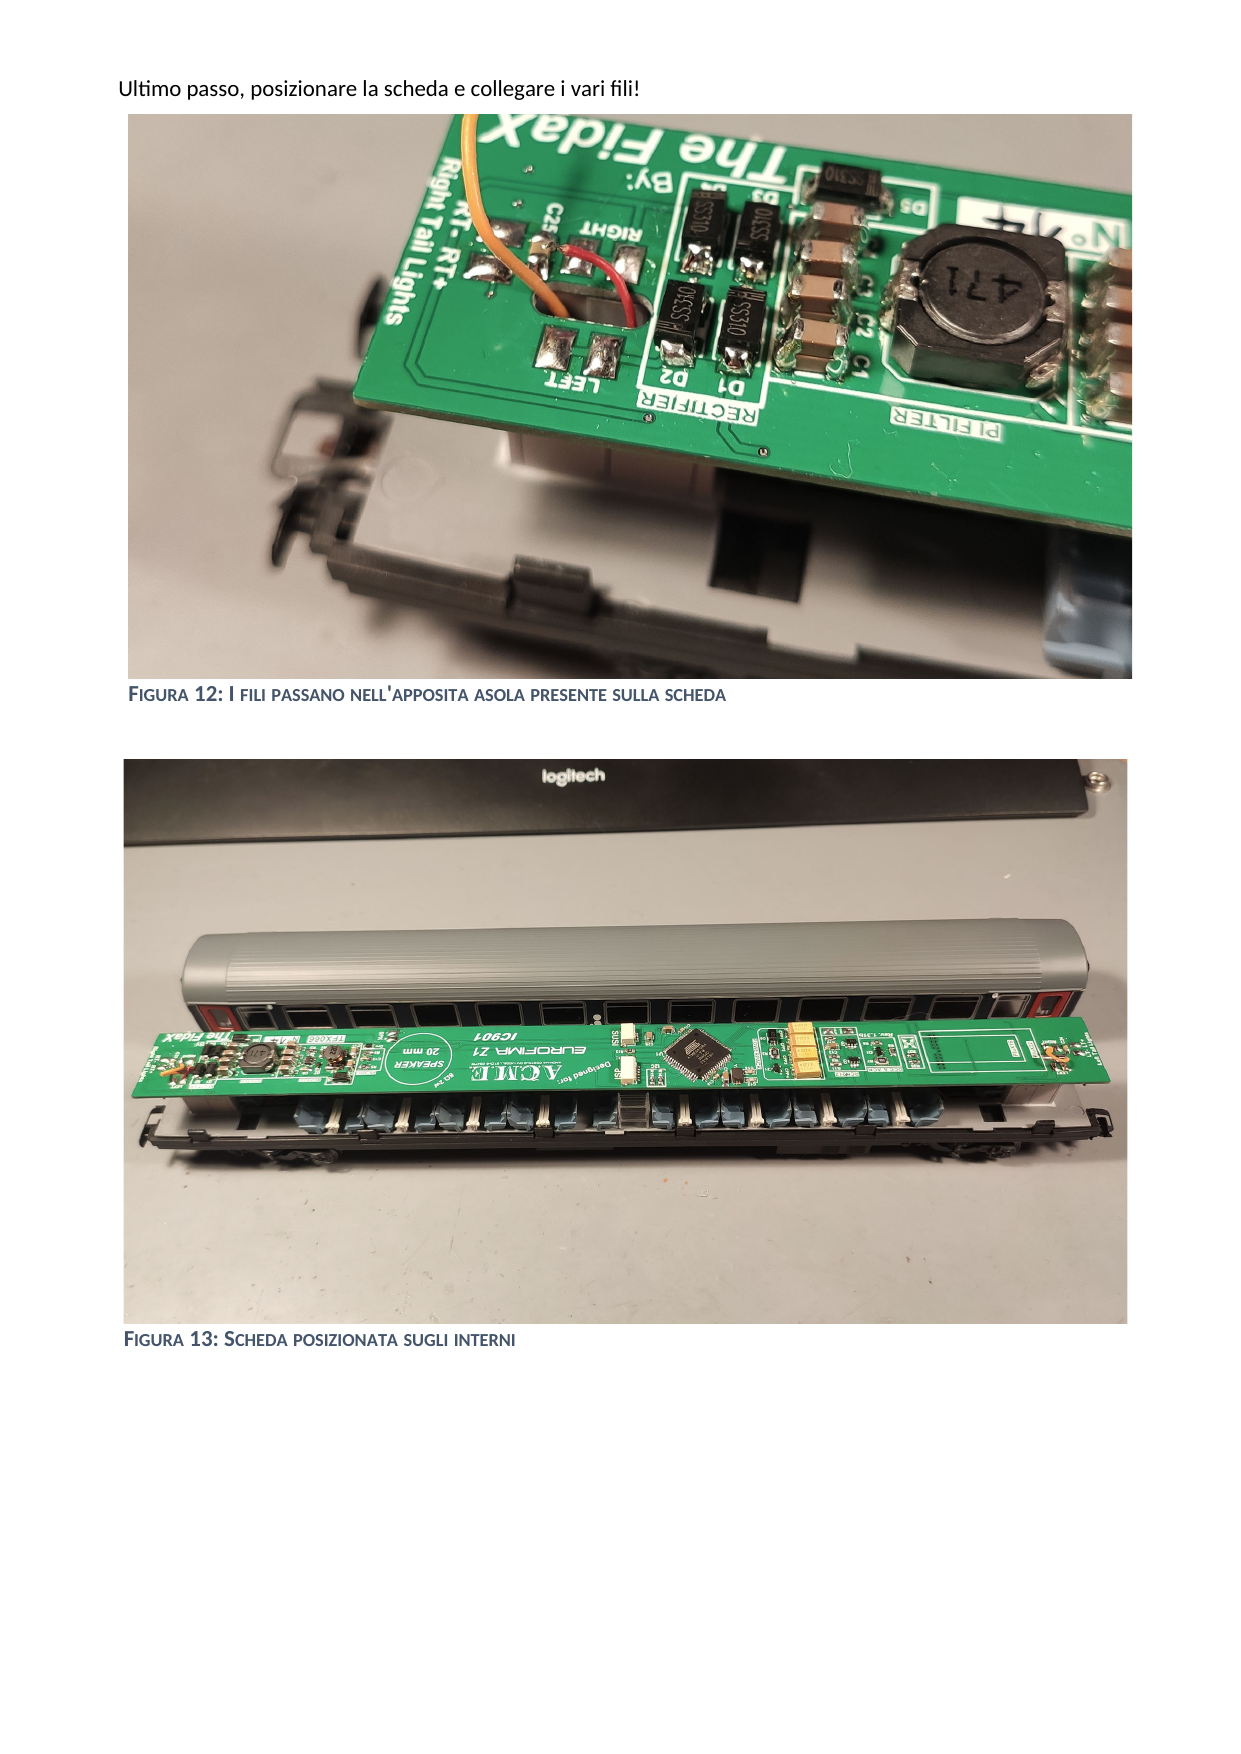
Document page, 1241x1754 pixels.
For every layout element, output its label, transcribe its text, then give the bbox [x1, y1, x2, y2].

text Figura 13: Scheda posizionata sugli interni [123, 1324, 1127, 1352]
picture [128, 114, 1133, 679]
picture [123, 759, 1128, 1324]
text Ultimo passo, posizionare la scheda e collegare i vari fili! [118, 74, 1122, 102]
text Figura 12: I fili passano nell'apposita asola presente sulla scheda [128, 679, 1132, 707]
